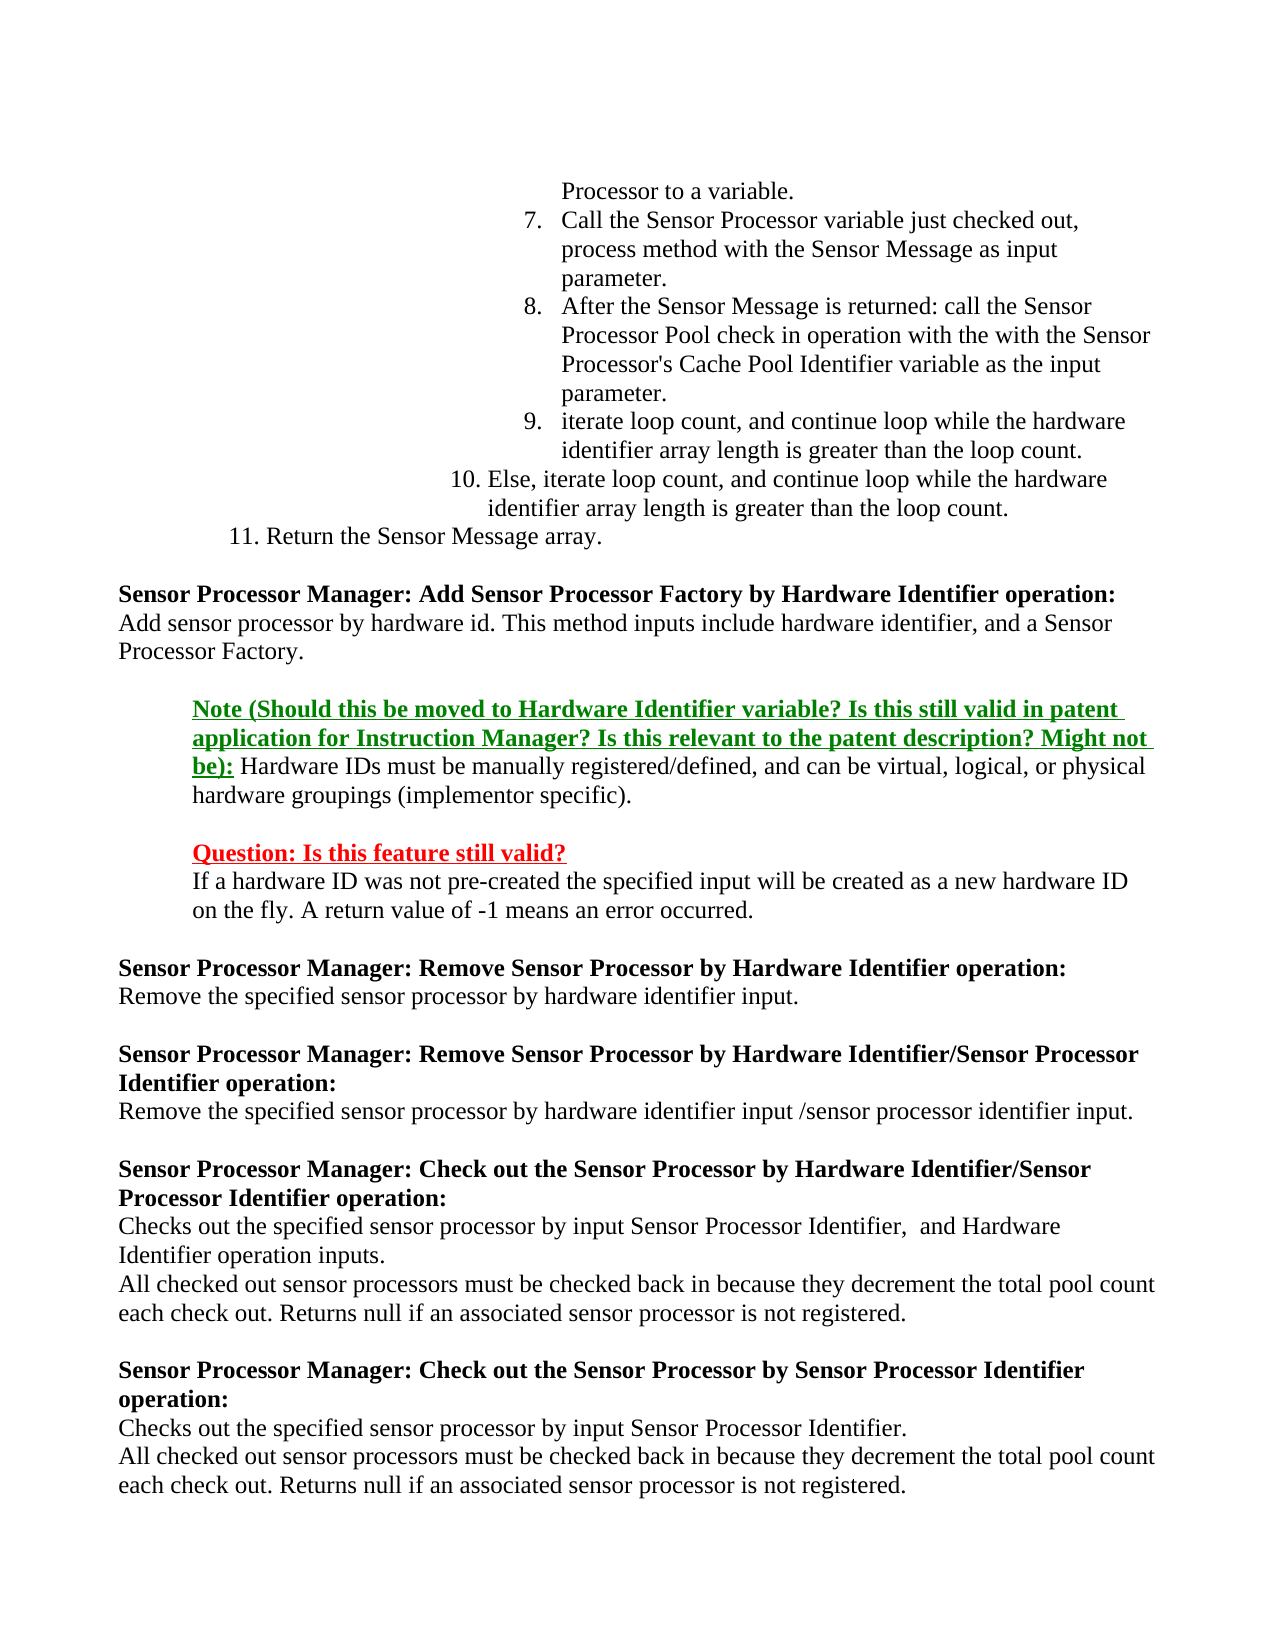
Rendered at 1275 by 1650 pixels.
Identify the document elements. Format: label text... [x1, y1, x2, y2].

text Sensor Processor Manager: Check out the Sensor Processor by Hardware Identifier/Sensor Processor Identifier operation: [118, 1154, 1157, 1211]
text All checked out sensor processors must be checked back in because they decrement the total pool count each check out. Returns null if an associated sensor processor is not registered. [118, 1269, 1157, 1326]
text Remove the specified sensor processor by hardware identifier input. [118, 981, 1157, 1010]
list Return the Sensor Message array. [228, 521, 1157, 550]
text Question: Is this feature still valid? [192, 838, 1157, 866]
text If a hardware ID was not pre-created the specified input will be created as a new hardware ID on the fly. A return value of -1 means an error occurred. [192, 866, 1157, 924]
text All checked out sensor processors must be checked back in because they decrement the total pool count each check out. Returns null if an associated sensor processor is not registered. [118, 1441, 1157, 1499]
text Checks out the specified sensor processor by input Sensor Processor Identifier. [118, 1413, 1157, 1441]
text Sensor Processor Manager: Remove Sensor Processor by Hardware Identifier/Sensor Processor Identifier operation: [118, 1039, 1157, 1096]
list Processor to a variable. [524, 176, 1157, 205]
text Note (Should this be moved to Hardware Identifier variable? Is this still valid in patent application for Instruction Manager? Is this relevant to the patent description? Might not be): Hardware IDs must be manually registered/defined, and can be virtual, logical, or physical hardware groupings (implementor specific). [192, 694, 1157, 809]
text Sensor Processor Manager: Add Sensor Processor Factory by Hardware Identifier operation: [118, 579, 1157, 608]
list iterate loop count, and continue loop while the hardware identifier array length is greater than the loop count. [524, 406, 1157, 464]
text Checks out the specified sensor processor by input Sensor Processor Identifier, and Hardware Identifier operation inputs. [118, 1211, 1157, 1269]
text Add sensor processor by hardware id. This method inputs include hardware identifier, and a Sensor Processor Factory. [118, 608, 1157, 665]
list After the Sensor Message is returned: call the Sensor Processor Pool check in operation with the with the Sensor Processor's Cache Pool Identifier variable as the input parameter. [524, 291, 1157, 406]
text Remove the specified sensor processor by hardware identifier input /sensor processor identifier input. [118, 1096, 1157, 1125]
list Else, iterate loop count, and continue loop while the hardware identifier array length is greater than the loop count. [450, 464, 1157, 521]
list Call the Sensor Processor variable just checked out, process method with the Sensor Message as input parameter. [524, 205, 1157, 291]
text Sensor Processor Manager: Remove Sensor Processor by Hardware Identifier operation: [118, 953, 1157, 981]
text Sensor Processor Manager: Check out the Sensor Processor by Sensor Processor Identifier operation: [118, 1355, 1157, 1413]
